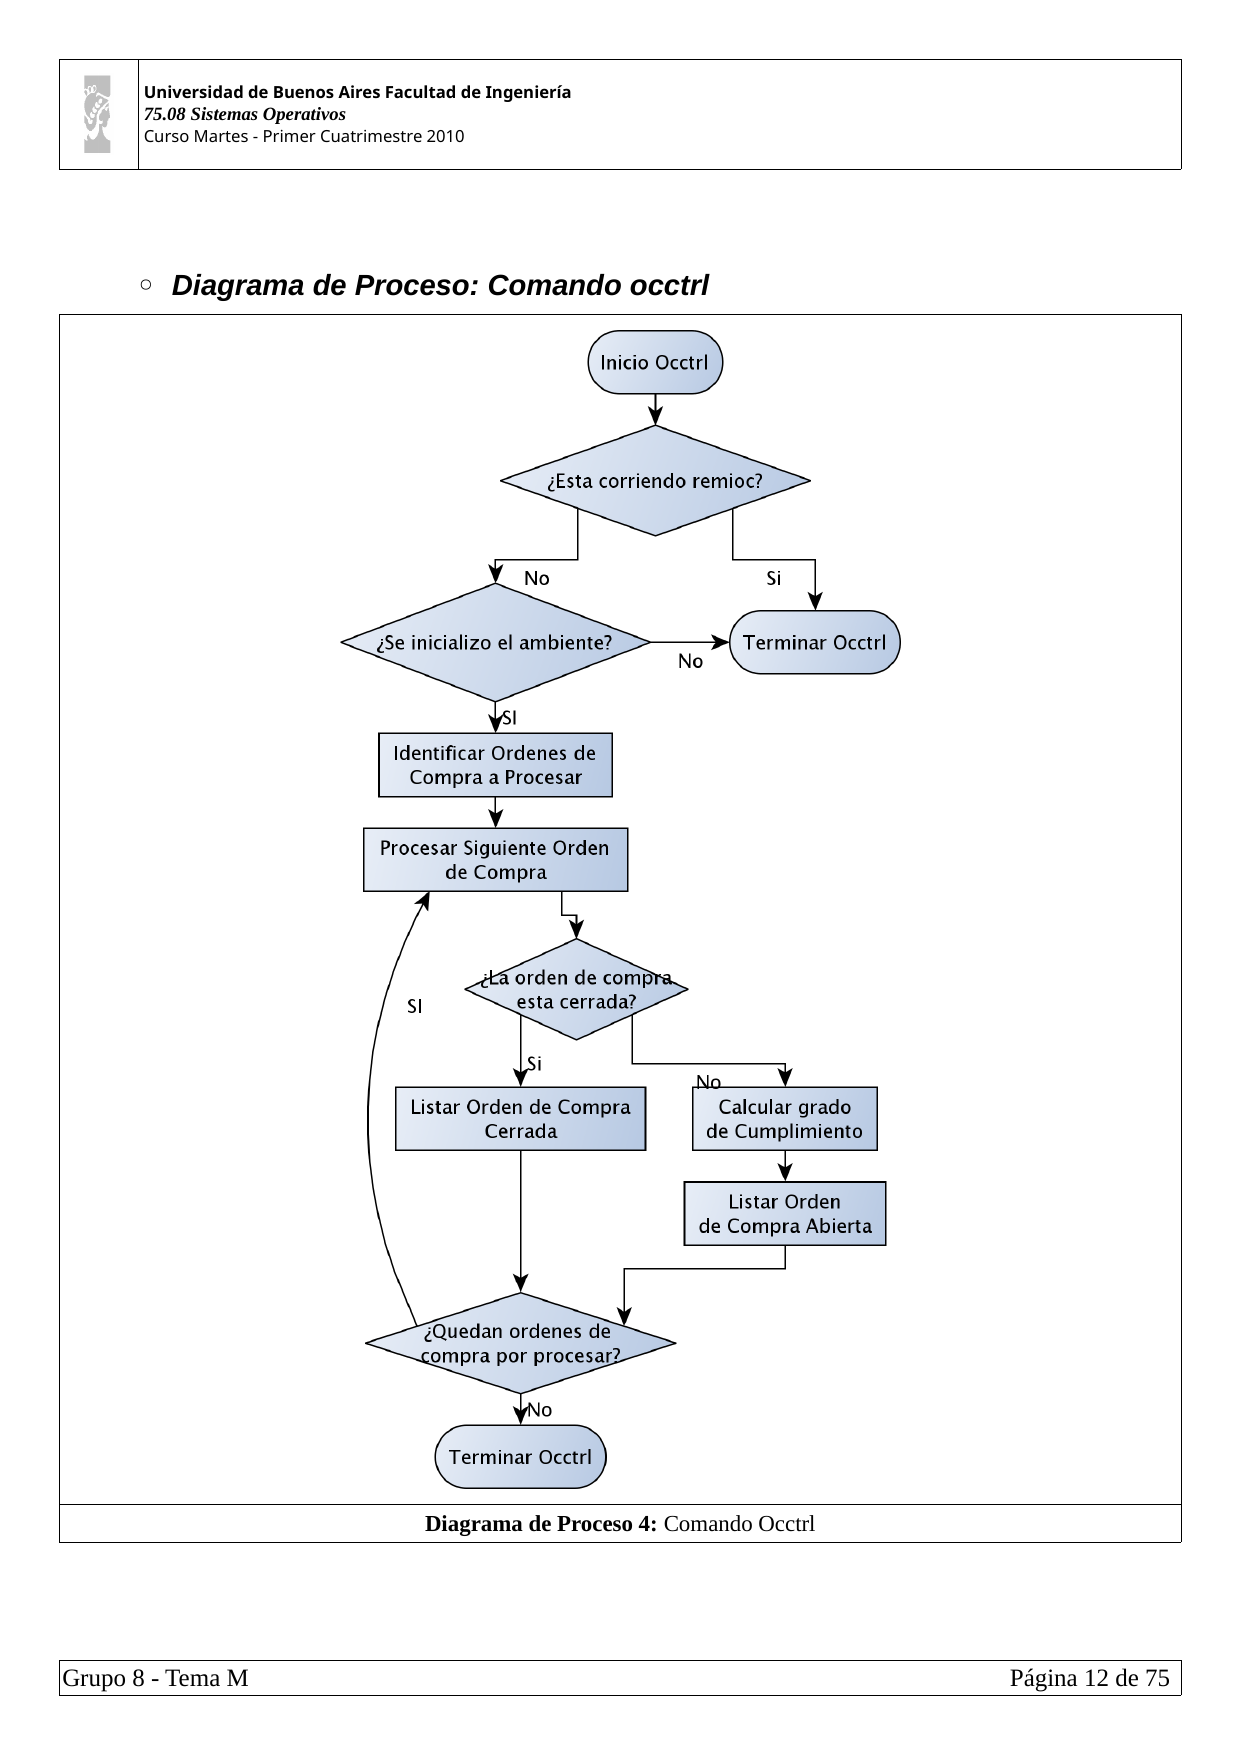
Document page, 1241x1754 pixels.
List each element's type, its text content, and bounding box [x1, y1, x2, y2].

table_cell Diagrama de Proceso 4: Comando Occtrl [60, 1505, 1181, 1542]
picture [329, 319, 912, 1499]
table_header [60, 315, 1181, 1504]
picture [83, 73, 114, 155]
subtitle Diagrama de Proceso: Comando occtrl [134, 268, 1181, 301]
